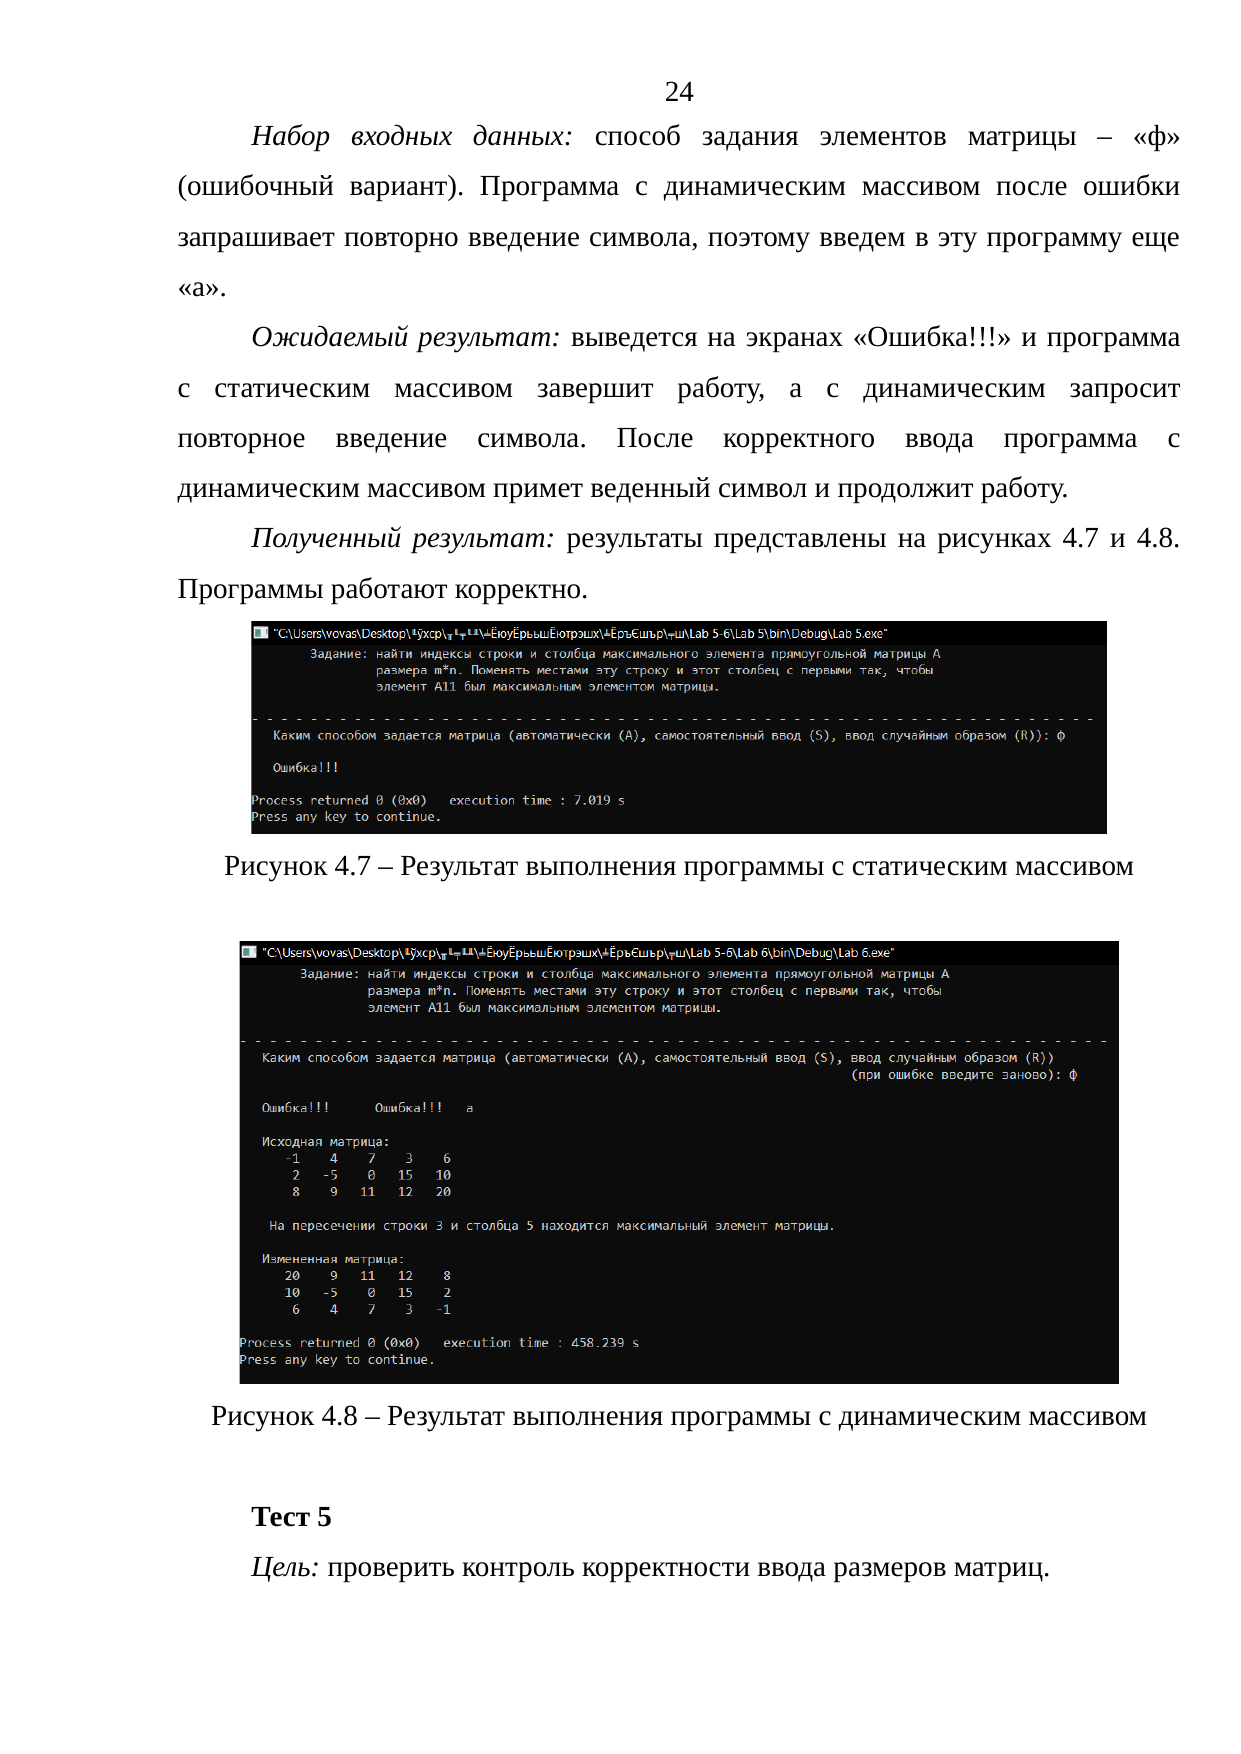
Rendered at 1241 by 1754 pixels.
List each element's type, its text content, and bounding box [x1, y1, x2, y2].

text Ожидаемый результат: выведется на экранах «Ошибка!!!» и программа с статическим массивом завершит работу, а с динамическим запросит повторное введение символа. После корректного ввода программа с динамическим массивом примет веденный символ и продолжит работу. [177, 319, 1181, 504]
text Цель: проверить контроль корректности ввода размеров матриц. [177, 1549, 1181, 1582]
text Набор входных данных: способ задания элементов матрицы – «ф» (ошибочный вариант). Программа с динамическим массивом после ошибки запрашивает повторно введение символа, поэтому введем в эту программу еще «a». [177, 118, 1181, 303]
text Тест 5 [177, 1499, 1181, 1532]
text Полученный результат: результаты представлены на рисунках 4.7 и 4.8. Программы работают корректно. [177, 521, 1181, 604]
text Рисунок 4.8 – Результат выполнения программы с динамическим массивом [177, 1398, 1181, 1432]
text Рисунок 4.7 – Результат выполнения программы с статическим массивом [177, 848, 1181, 881]
